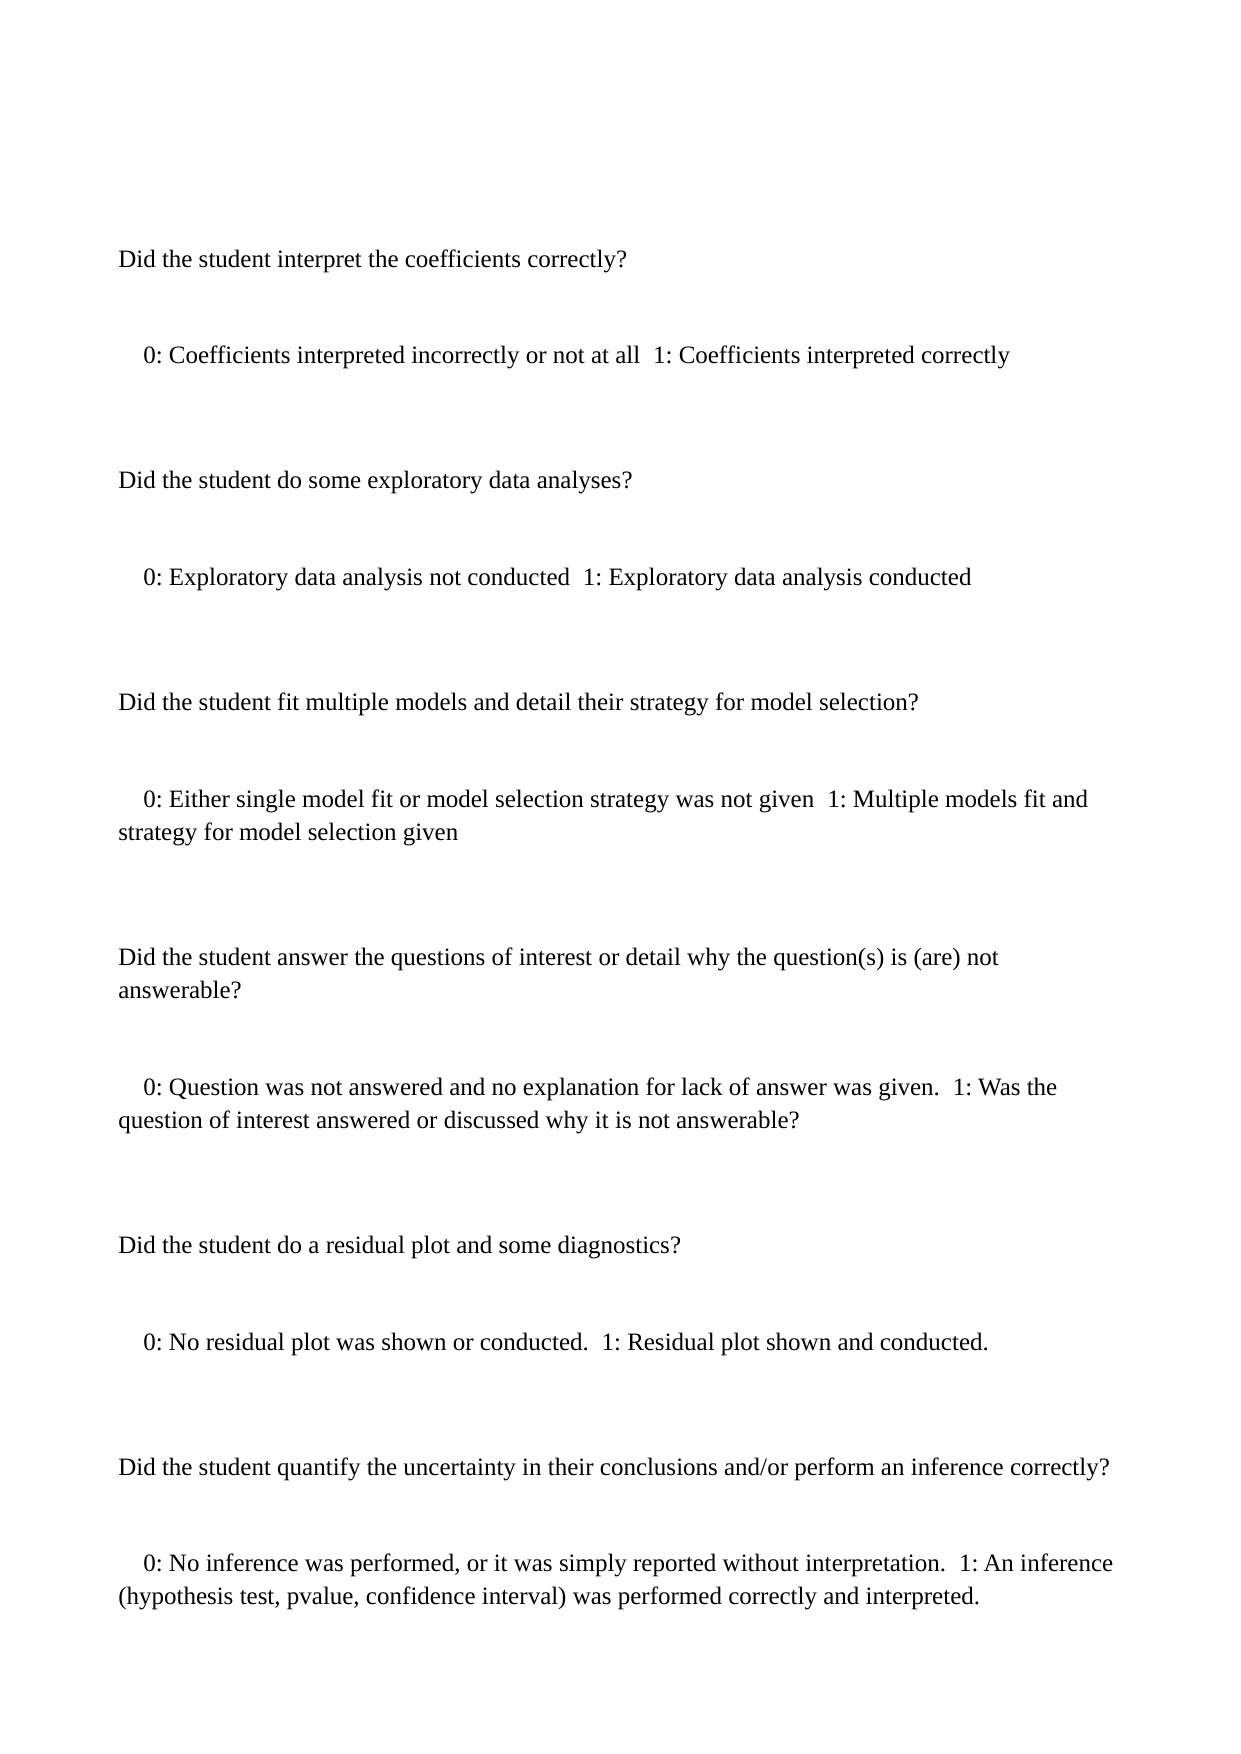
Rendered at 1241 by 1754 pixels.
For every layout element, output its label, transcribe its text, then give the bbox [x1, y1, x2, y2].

text Did the student answer the questions of interest or detail why the question(s) is (are) not answerable? [118, 938, 1122, 1037]
text 0: Exploratory data analysis not conducted 1: Exploratory data analysis conducted [118, 558, 1122, 591]
text Did the student fit multiple models and detail their strategy for model selection? [118, 683, 1122, 749]
text Did the student do some exploratory data analyses? [118, 462, 1122, 527]
text Did the student interpret the coefficients correctly? [118, 240, 1122, 305]
text 0: Coefficients interpreted incorrectly or not at all 1: Coefficients interpreted correctly [118, 337, 1122, 369]
text 0: Question was not answered and no explanation for lack of answer was given. 1: Was the question of interest answered or discussed why it is not answerable? [118, 1068, 1122, 1133]
text 0: Either single model fit or model selection strategy was not given 1: Multiple models fit and strategy for model selection given [118, 780, 1122, 846]
text 0: No inference was performed, or it was simply reported without interpretation. 1: An inference (hypothesis test, pvalue, confidence interval) was performed correctly and interpreted. [118, 1544, 1122, 1610]
text 0: No residual plot was shown or conducted. 1: Residual plot shown and conducted. [118, 1322, 1122, 1355]
text Did the student do a residual plot and some diagnostics? [118, 1226, 1122, 1291]
text Did the student quantify the uncertainty in their conclusions and/or perform an inference correctly? [118, 1447, 1122, 1513]
